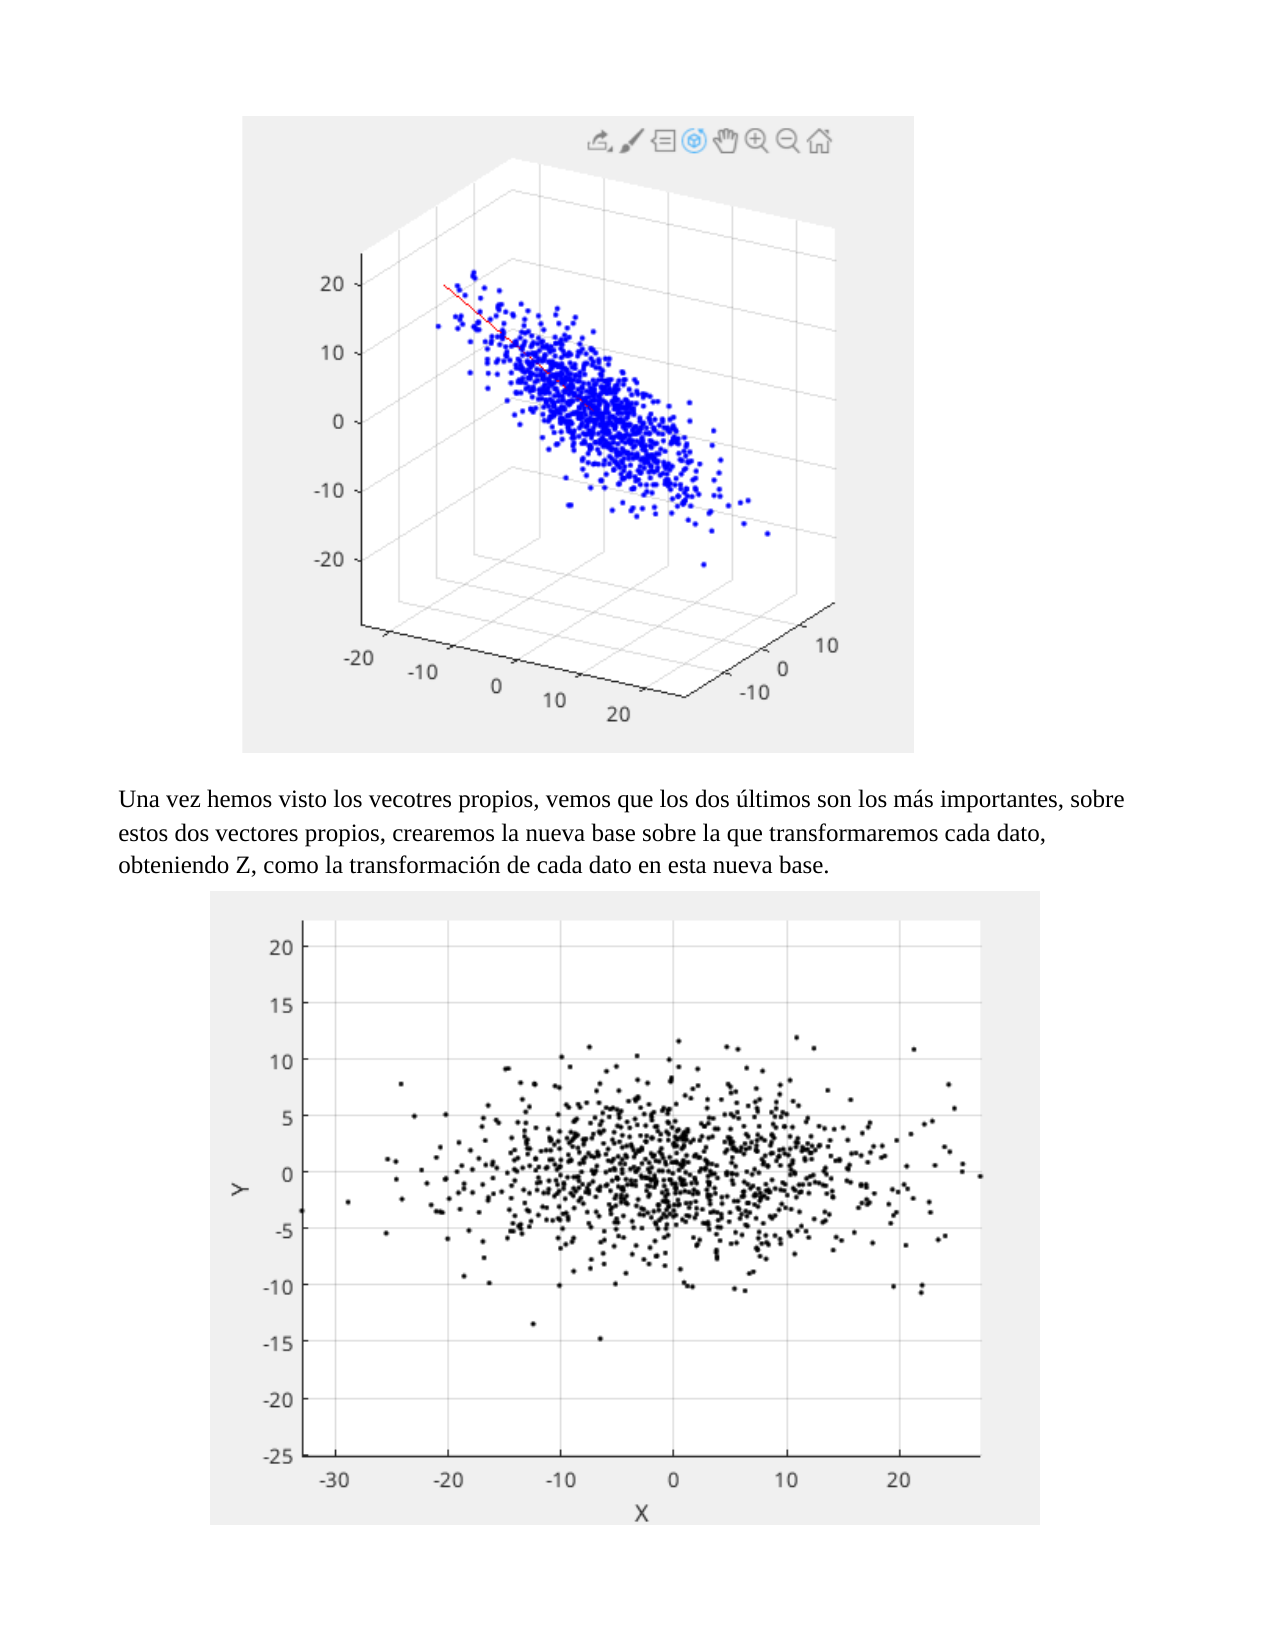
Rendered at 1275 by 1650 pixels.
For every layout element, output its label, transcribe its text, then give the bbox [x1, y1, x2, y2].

text Una vez hemos visto los vecotres propios, vemos que los dos últimos son los más importantes, sobre estos dos vectores propios, crearemos la nueva base sobre la que transformaremos cada dato, obteniendo Z, como la transformación de cada dato en esta nueva base. [118, 784, 1157, 879]
picture [242, 116, 914, 753]
picture [210, 891, 1040, 1525]
